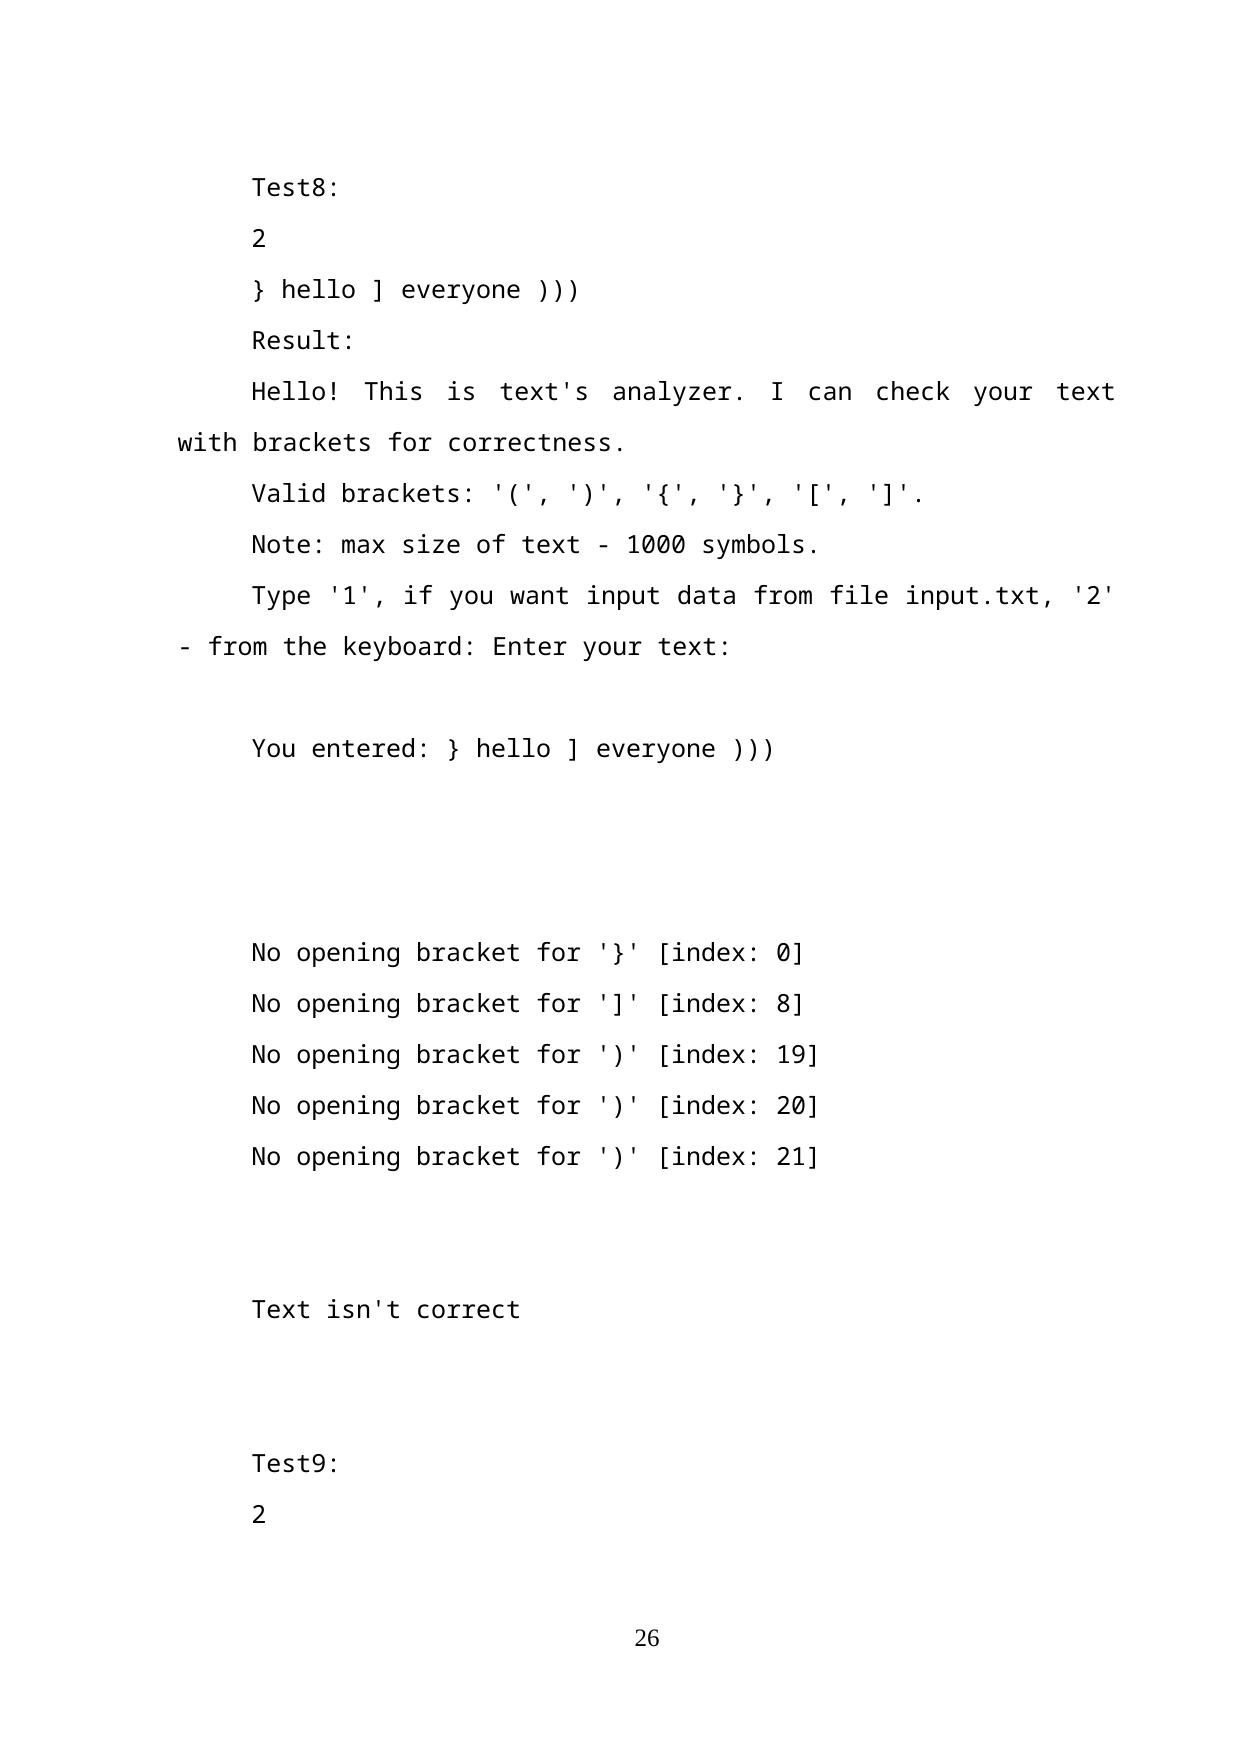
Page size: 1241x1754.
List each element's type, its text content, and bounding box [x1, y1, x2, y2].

text 2 [177, 1496, 1116, 1530]
text No opening bracket for ')' [index: 19] [177, 1037, 1116, 1071]
text Text isn't correct [177, 1292, 1116, 1326]
text } hello ] everyone ))) [177, 271, 1116, 305]
text 2 [177, 220, 1116, 254]
text Test8: [177, 169, 1116, 203]
text Valid brackets: '(', ')', '{', '}', '[', ']'. [177, 475, 1116, 509]
text No opening bracket for ']' [index: 8] [177, 986, 1116, 1020]
text Hello! This is text's analyzer. I can check your text with brackets for correctness. [177, 373, 1116, 458]
text You entered: } hello ] everyone ))) [177, 731, 1116, 765]
text No opening bracket for '}' [index: 0] [177, 935, 1116, 969]
text Type '1', if you want input data from file input.txt, '2' - from the keyboard: Enter your text: [177, 577, 1116, 663]
text No opening bracket for ')' [index: 20] [177, 1088, 1116, 1122]
text No opening bracket for ')' [index: 21] [177, 1139, 1116, 1173]
text Test9: [177, 1445, 1116, 1479]
text Note: max size of text - 1000 symbols. [177, 526, 1116, 561]
text Result: [177, 322, 1116, 356]
